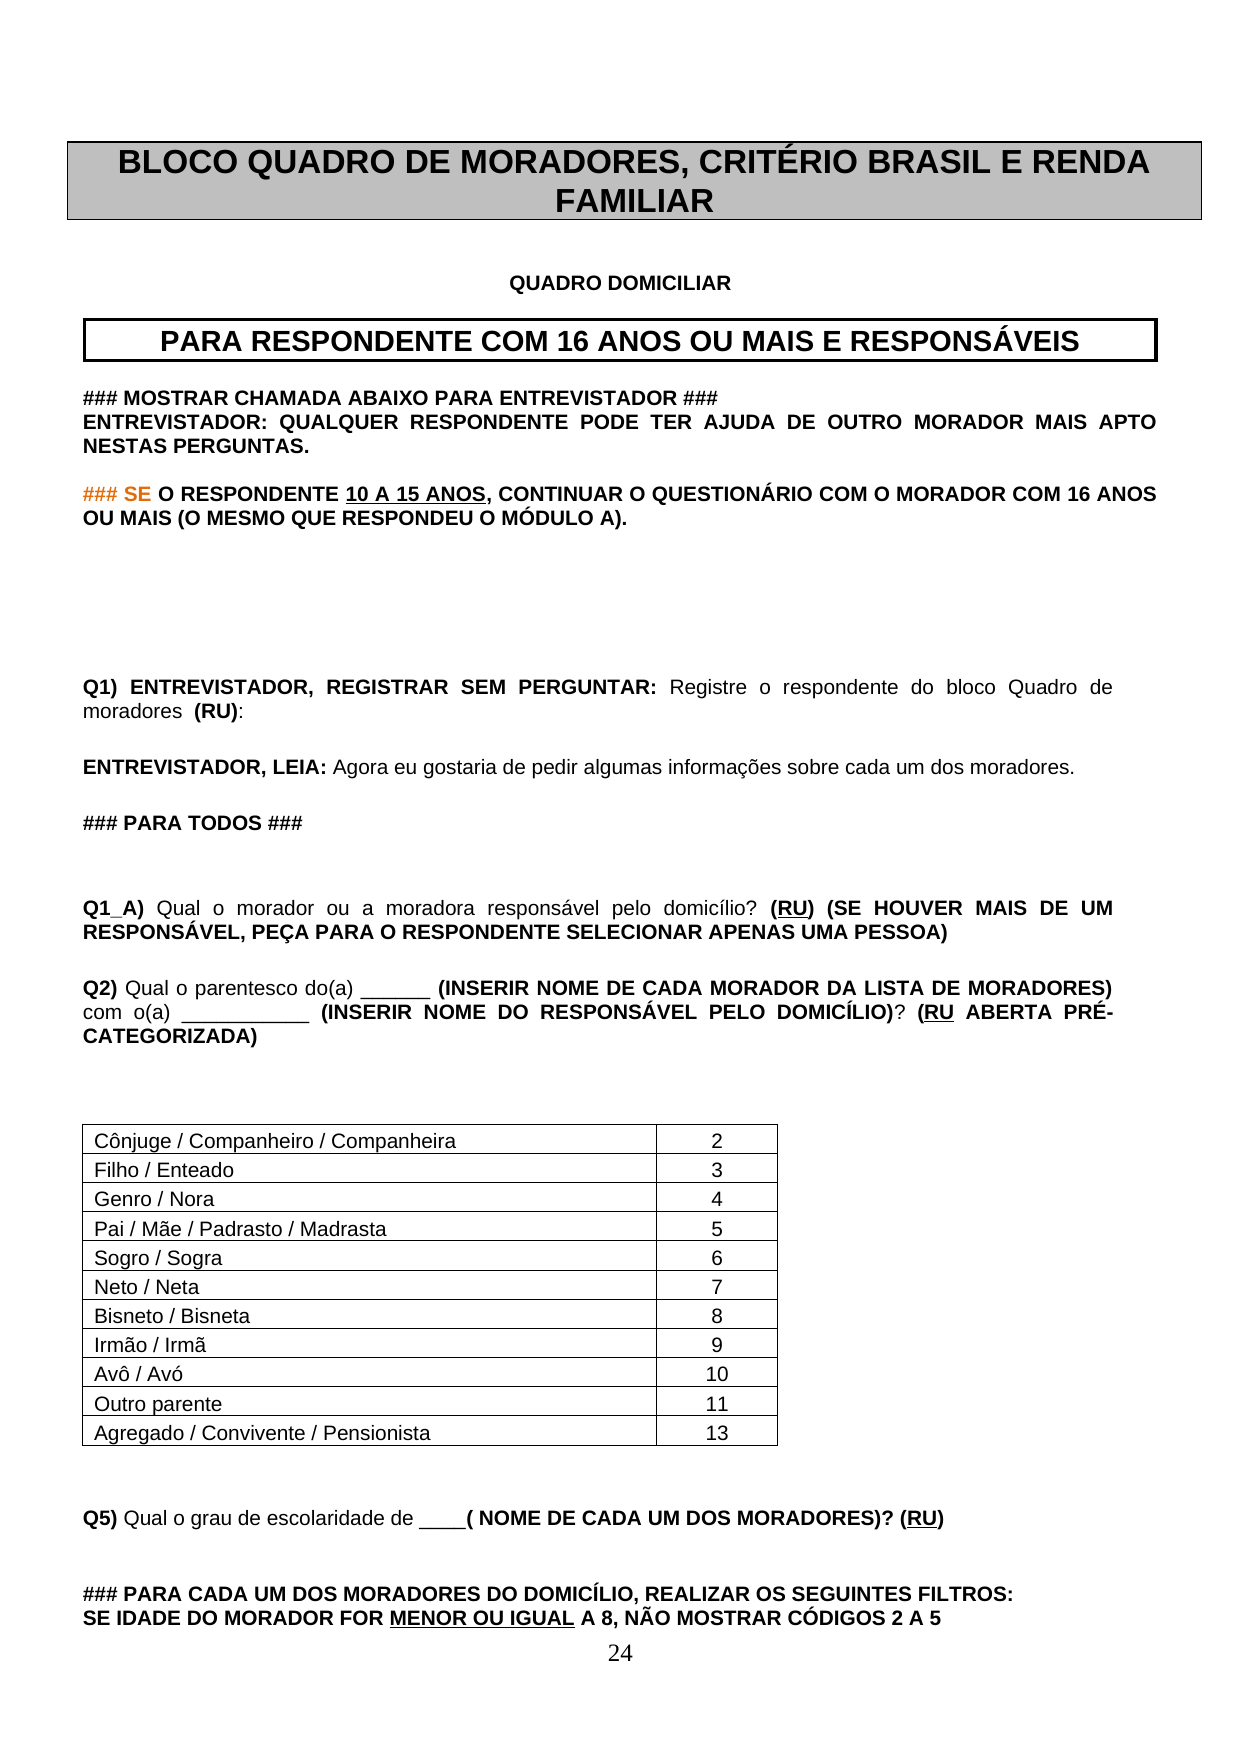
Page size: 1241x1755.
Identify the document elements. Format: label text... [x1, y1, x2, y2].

text SE IDADE DO MORADOR FOR MENOR OU IGUAL A 8, NÃO MOSTRAR CÓDIGOS 2 A 5 [83, 1606, 1158, 1630]
subtitle ### SE O RESPONDENTE 10 A 15 ANOS, CONTINUAR O QUESTIONÁRIO COM O MORADOR COM 16 ANOS OU MAIS (O MESMO QUE RESPONDEU O MÓDULO A). [83, 482, 1158, 530]
text ### PARA TODOS ### [83, 811, 1113, 835]
text ### PARA CADA UM DOS MORADORES DO DOMICÍLIO, REALIZAR OS SEGUINTES FILTROS: [83, 1582, 1158, 1606]
text Q1_A) Qual o morador ou a moradora responsável pelo domicílio? (RU) (SE HOUVER MAIS DE UM RESPONSÁVEL, PEÇA PARA O RESPONDENTE SELECIONAR APENAS UMA PESSOA) [83, 896, 1113, 943]
subtitle ENTREVISTADOR: QUALQUER RESPONDENTE PODE TER AJUDA DE OUTRO MORADOR MAIS APTO NESTAS PERGUNTAS. [83, 410, 1158, 458]
table_header BLOCO QUADRO DE MORADORES, CRITÉRIO BRASIL E RENDA FAMILIAR [68, 143, 1201, 219]
table_cell 3 [657, 1154, 777, 1182]
table_header 2 [657, 1125, 777, 1153]
table_cell 7 [657, 1271, 777, 1299]
table_cell Avô / Avó [83, 1358, 656, 1386]
table_header Cônjuge / Companheiro / Companheira [83, 1125, 656, 1153]
table_cell 10 [657, 1358, 777, 1386]
table_cell Agregado / Convivente / Pensionista [83, 1416, 656, 1444]
table_cell Outro parente [83, 1387, 656, 1415]
table_cell Filho / Enteado [83, 1154, 656, 1182]
subtitle PARA RESPONDENTE COM 16 ANOS OU MAIS E RESPONSÁVEIS [86, 321, 1154, 359]
subtitle QUADRO DOMICILIAR [83, 270, 1158, 294]
text ENTREVISTADOR, LEIA: Agora eu gostaria de pedir algumas informações sobre cada um dos moradores. [83, 755, 1113, 779]
table_cell 6 [657, 1241, 777, 1269]
table_cell 5 [657, 1212, 777, 1240]
text Q5) Qual o grau de escolaridade de ____( NOME DE CADA UM DOS MORADORES)? (RU) [83, 1506, 1113, 1530]
table_cell 8 [657, 1300, 777, 1328]
table_cell 4 [657, 1183, 777, 1211]
table_cell Pai / Mãe / Padrasto / Madrasta [83, 1212, 656, 1240]
table_cell 13 [657, 1416, 777, 1444]
table_cell Irmão / Irmã [83, 1329, 656, 1357]
table_cell Genro / Nora [83, 1183, 656, 1211]
text Q1) ENTREVISTADOR, REGISTRAR SEM PERGUNTAR: Registre o respondente do bloco Quadro de moradores (RU): [83, 675, 1113, 723]
table_cell 11 [657, 1387, 777, 1415]
table_cell Neto / Neta [83, 1271, 656, 1299]
table_cell Sogro / Sogra [83, 1241, 656, 1269]
text Q2) Qual o parentesco do(a) ______ (INSERIR NOME DE CADA MORADOR DA LISTA DE MORADORES) com o(a) ___________ (INSERIR NOME DO RESPONSÁVEL PELO DOMICÍLIO)? (RU ABERTA PRÉ-CATEGORIZADA) [83, 976, 1113, 1048]
table_cell Bisneto / Bisneta [83, 1300, 656, 1328]
text ### MOSTRAR CHAMADA ABAIXO PARA ENTREVISTADOR ### [83, 386, 1158, 410]
table_cell 9 [657, 1329, 777, 1357]
